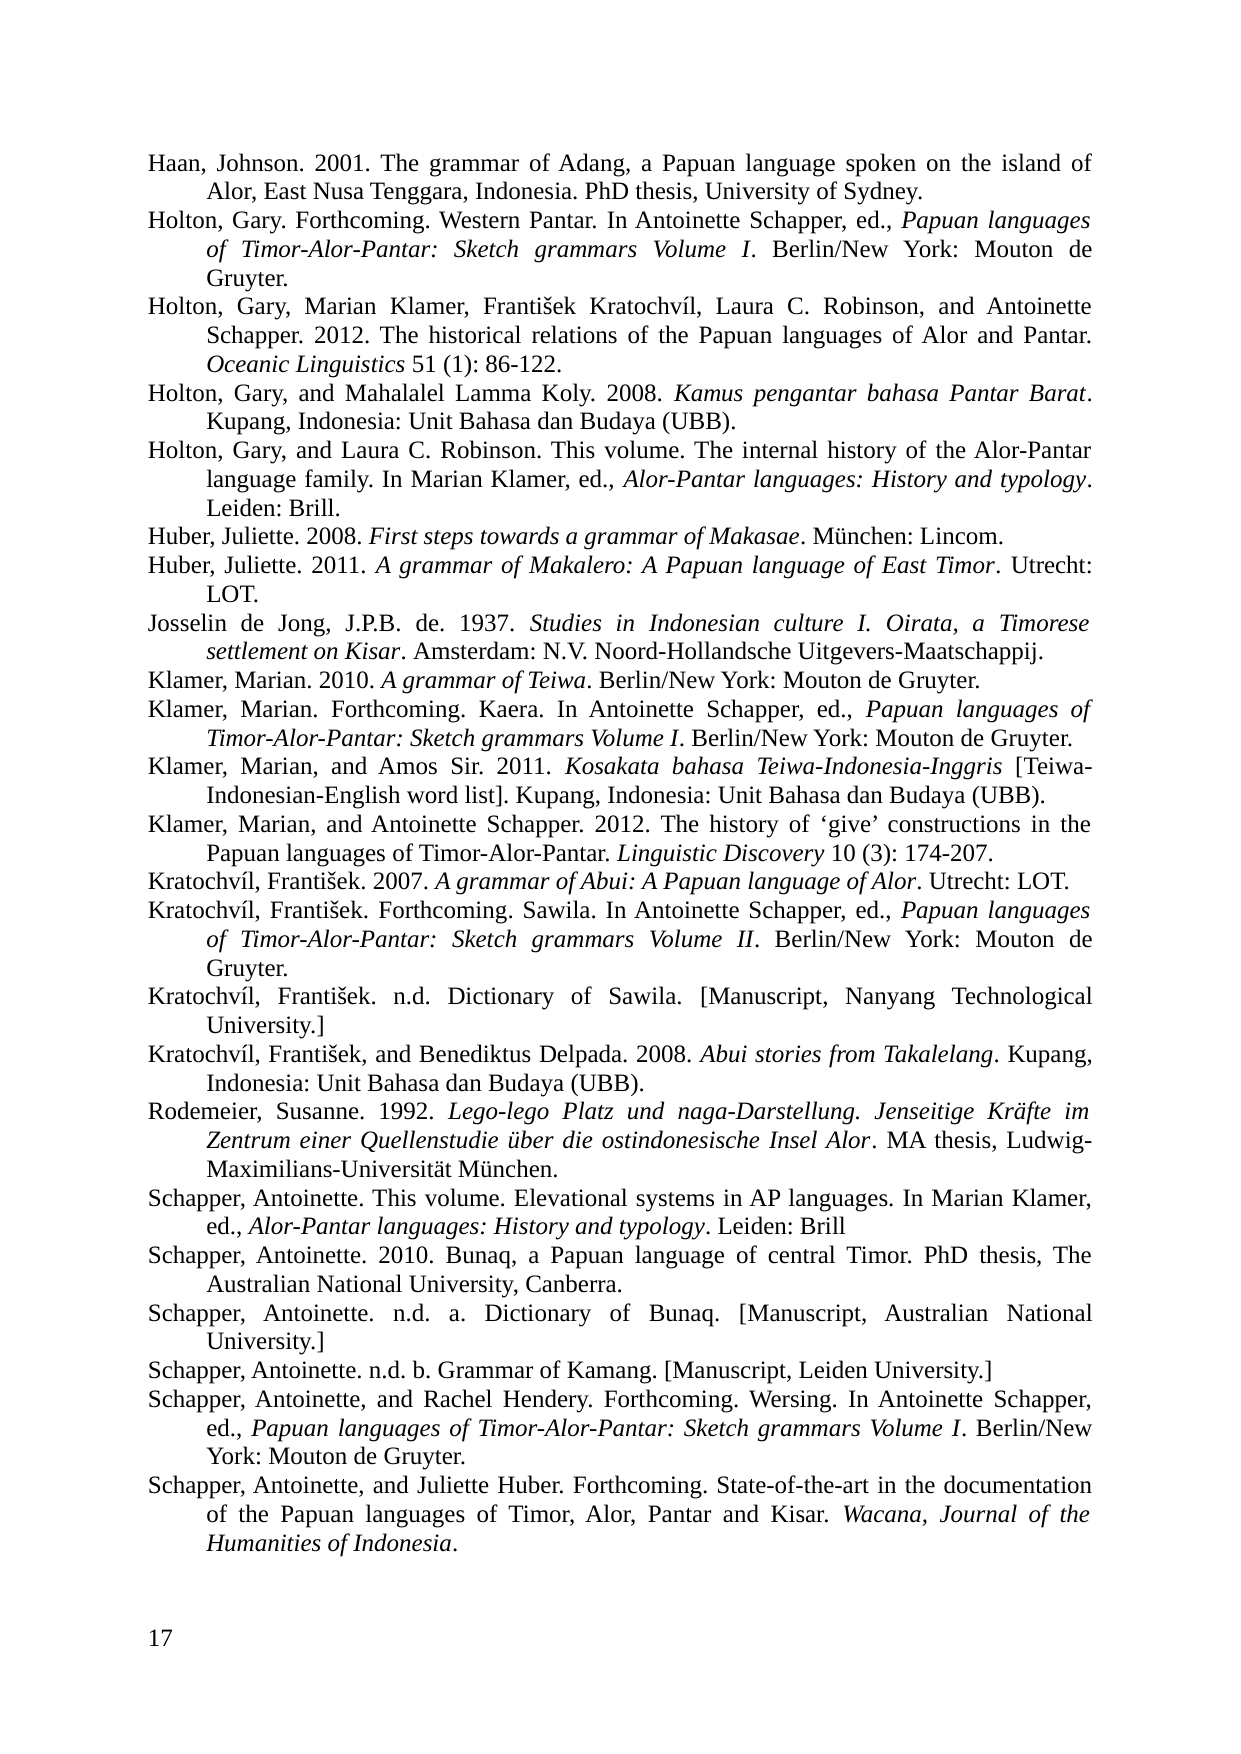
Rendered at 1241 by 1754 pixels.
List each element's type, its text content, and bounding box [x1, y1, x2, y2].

text Klamer, Marian. 2010. A grammar of Teiwa. Berlin/New York: Mouton de Gruyter. [148, 665, 1093, 694]
text Schapper, Antoinette, and Juliette Huber. Forthcoming. State-of-the-art in the documentation of the Papuan languages of Timor, Alor, Pantar and Kisar. Wacana, Journal of the Humanities of Indonesia. [148, 1470, 1093, 1556]
text Holton, Gary, and Mahalalel Lamma Koly. 2008. Kamus pengantar bahasa Pantar Barat. Kupang, Indonesia: Unit Bahasa dan Budaya (UBB). [148, 378, 1093, 435]
text Klamer, Marian, and Amos Sir. 2011. Kosakata bahasa Teiwa-Indonesia-Inggris [Teiwa-Indonesian-English word list]. Kupang, Indonesia: Unit Bahasa dan Budaya (UBB). [148, 751, 1093, 809]
text Haan, Johnson. 2001. The grammar of Adang, a Papuan language spoken on the island of Alor, East Nusa Tenggara, Indonesia. PhD thesis, University of Sydney. [148, 148, 1093, 205]
text Schapper, Antoinette. This volume. Elevational systems in AP languages. In Marian Klamer, ed., Alor-Pantar languages: History and typology. Leiden: Brill [148, 1183, 1093, 1240]
text Josselin de Jong, J.P.B. de. 1937. Studies in Indonesian culture I. Oirata, a Timorese settlement on Kisar. Amsterdam: N.V. Noord-Hollandsche Uitgevers-Maatschappij. [148, 608, 1093, 665]
text Schapper, Antoinette, and Rachel Hendery. Forthcoming. Wersing. In Antoinette Schapper, ed., Papuan languages of Timor-Alor-Pantar: Sketch grammars Volume I. Berlin/New York: Mouton de Gruyter. [148, 1384, 1093, 1470]
text Huber, Juliette. 2008. First steps towards a grammar of Makasae. München: Lincom. [148, 521, 1093, 550]
text Rodemeier, Susanne. 1992. Lego-lego Platz und naga-Darstellung. Jenseitige Kräfte im Zentrum einer Quellenstudie über die ostindonesische Insel Alor. MA thesis, Ludwig-Maximilians-Universität München. [148, 1096, 1093, 1183]
text Schapper, Antoinette. n.d. a. Dictionary of Bunaq. [Manuscript, Australian National University.] [148, 1298, 1093, 1355]
text Klamer, Marian, and Antoinette Schapper. 2012. The history of ‘give’ constructions in the Papuan languages of Timor-Alor-Pantar. Linguistic Discovery 10 (3): 174-207. [148, 809, 1093, 866]
text Kratochvíl, František. Forthcoming. Sawila. In Antoinette Schapper, ed., Papuan languages of Timor-Alor-Pantar: Sketch grammars Volume II. Berlin/New York: Mouton de Gruyter. [148, 895, 1093, 981]
text Kratochvíl, František. n.d. Dictionary of Sawila. [Manuscript, Nanyang Technological University.] [148, 981, 1093, 1039]
text Klamer, Marian. Forthcoming. Kaera. In Antoinette Schapper, ed., Papuan languages of Timor-Alor-Pantar: Sketch grammars Volume I. Berlin/New York: Mouton de Gruyter. [148, 694, 1093, 751]
text Holton, Gary, and Laura C. Robinson. This volume. The internal history of the Alor-Pantar language family. In Marian Klamer, ed., Alor-Pantar languages: History and typology. Leiden: Brill. [148, 435, 1093, 521]
text Schapper, Antoinette. n.d. b. Grammar of Kamang. [Manuscript, Leiden University.] [148, 1355, 1093, 1384]
text Kratochvíl, František, and Benediktus Delpada. 2008. Abui stories from Takalelang. Kupang, Indonesia: Unit Bahasa dan Budaya (UBB). [148, 1039, 1093, 1096]
text Kratochvíl, František. 2007. A grammar of Abui: A Papuan language of Alor. Utrecht: LOT. [148, 866, 1093, 895]
text Huber, Juliette. 2011. A grammar of Makalero: A Papuan language of East Timor. Utrecht: LOT. [148, 550, 1093, 608]
text Schapper, Antoinette. 2010. Bunaq, a Papuan language of central Timor. PhD thesis, The Australian National University, Canberra. [148, 1240, 1093, 1298]
text Holton, Gary. Forthcoming. Western Pantar. In Antoinette Schapper, ed., Papuan languages of Timor-Alor-Pantar: Sketch grammars Volume I. Berlin/New York: Mouton de Gruyter. [148, 205, 1093, 291]
text Holton, Gary, Marian Klamer, František Kratochvíl, Laura C. Robinson, and Antoinette Schapper. 2012. The historical relations of the Papuan languages of Alor and Pantar. Oceanic Linguistics 51 (1): 86-122. [148, 291, 1093, 378]
